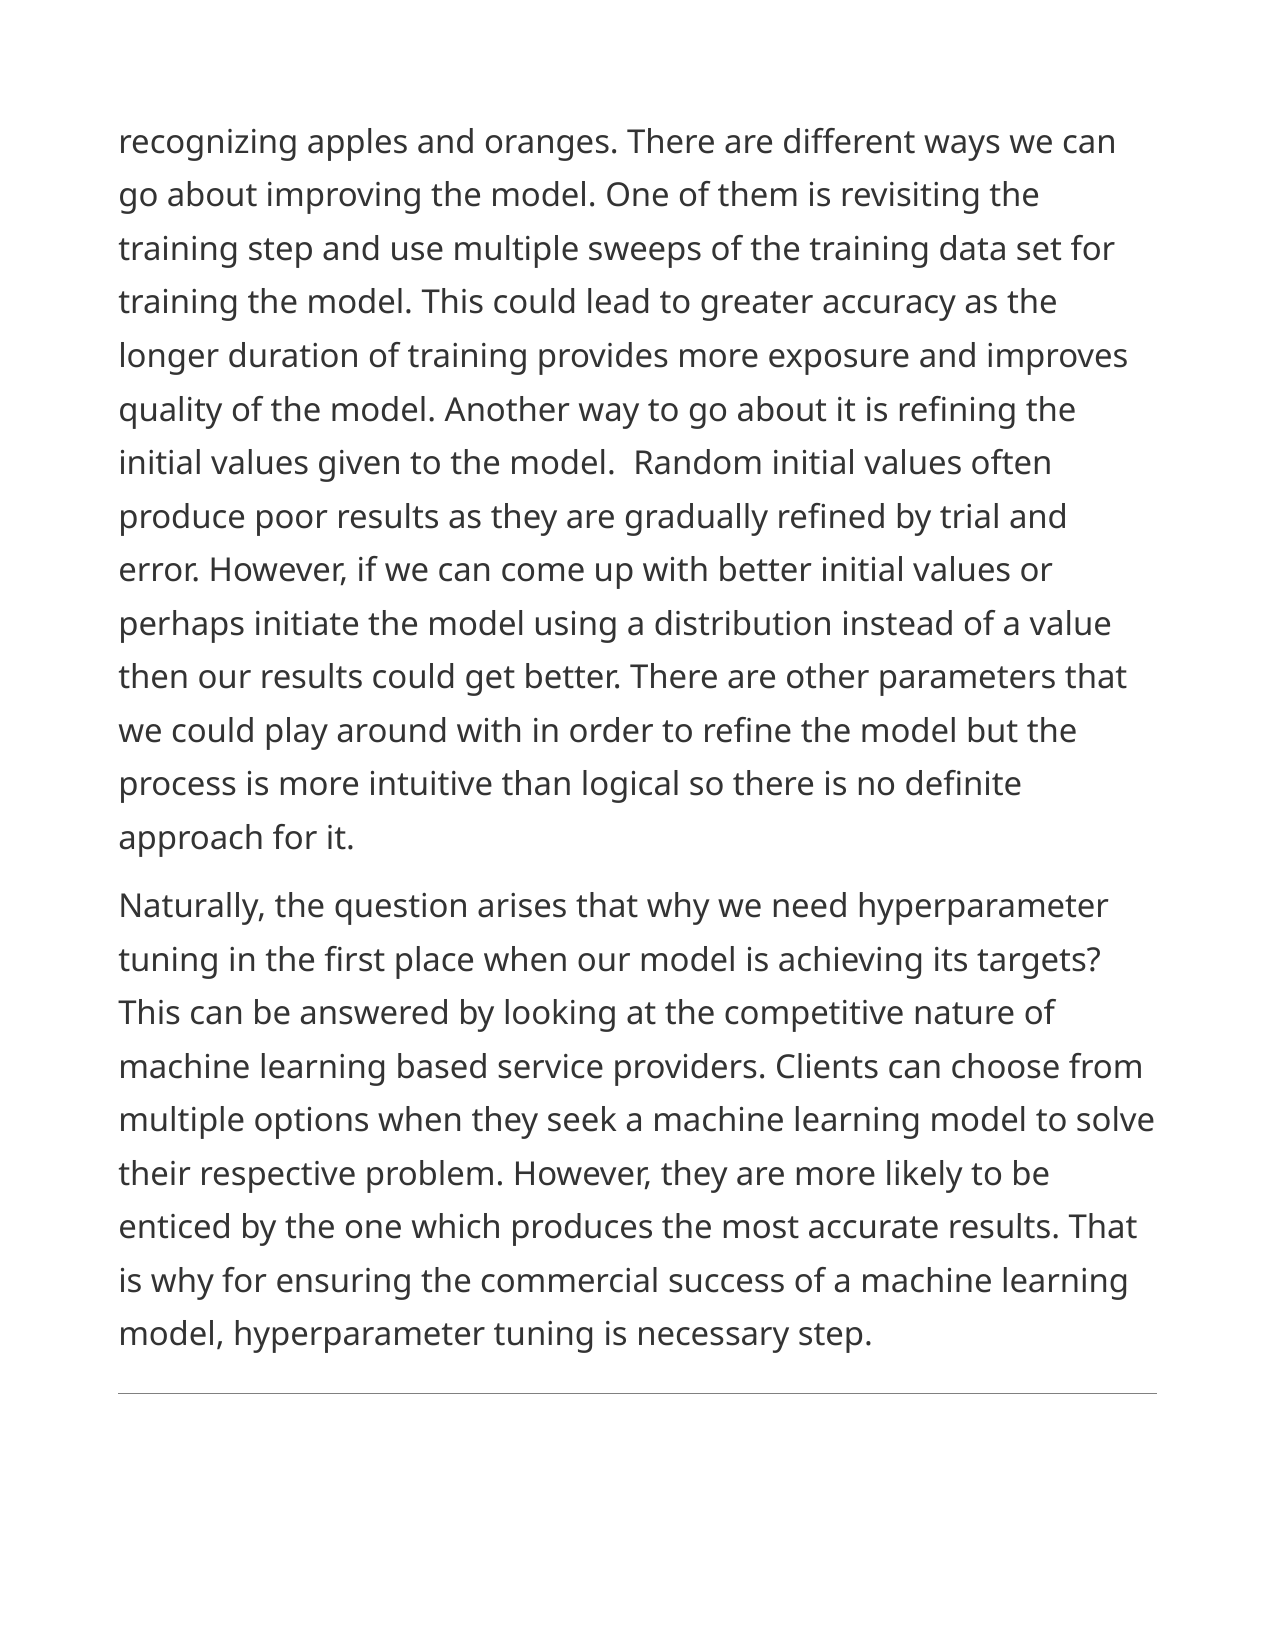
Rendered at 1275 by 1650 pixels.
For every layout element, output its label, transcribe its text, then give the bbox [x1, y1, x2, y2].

text Naturally, the question arises that why we need hyperparameter tuning in the first place when our model is achieving its targets? This can be answered by looking at the competitive nature of machine learning based service providers. Clients can choose from multiple options when they seek a machine learning model to solve their respective problem. However, they are more likely to be enticed by the one which produces the most accurate results. That is why for ensuring the commercial success of a machine learning model, hyperparameter tuning is necessary step. [118, 882, 1157, 1355]
text recognizing apples and oranges. There are different ways we can go about improving the model. One of them is revisiting the training step and use multiple sweeps of the training data set for training the model. This could lead to greater accuracy as the longer duration of training provides more exposure and improves quality of the model. Another way to go about it is refining the initial values given to the model. Random initial values often produce poor results as they are gradually refined by trial and error. However, if we can come up with better initial values or perhaps initiate the model using a distribution instead of a value then our results could get better. There are other parameters that we could play around with in order to refine the model but the process is more intuitive than logical so there is no definite approach for it. [118, 118, 1157, 859]
